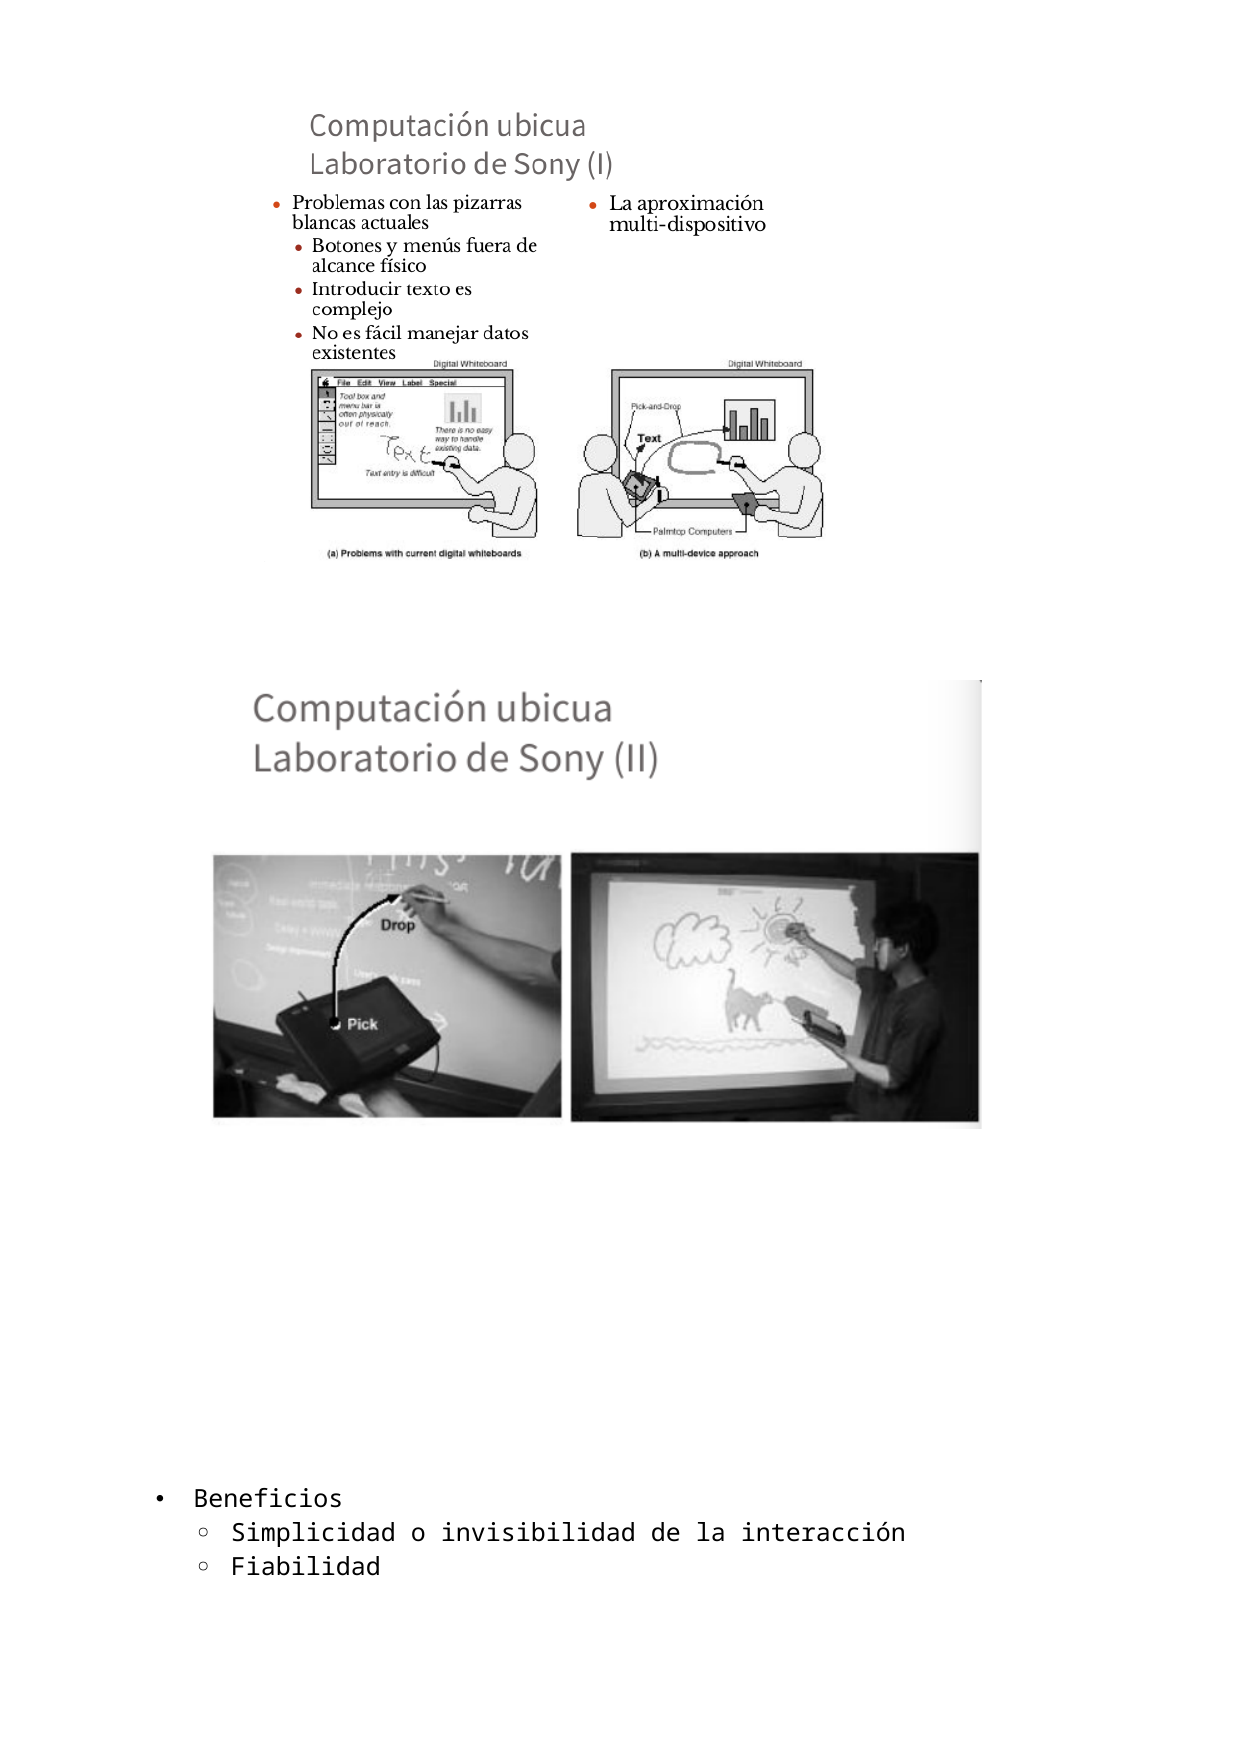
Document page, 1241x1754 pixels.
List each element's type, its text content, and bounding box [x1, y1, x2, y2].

list Fiabilidad [193, 1549, 1122, 1583]
picture [196, 680, 982, 1129]
list Beneficios [156, 1481, 1122, 1515]
list Simplicidad o invisibilidad de la interacción [193, 1515, 1122, 1549]
picture [264, 111, 828, 562]
